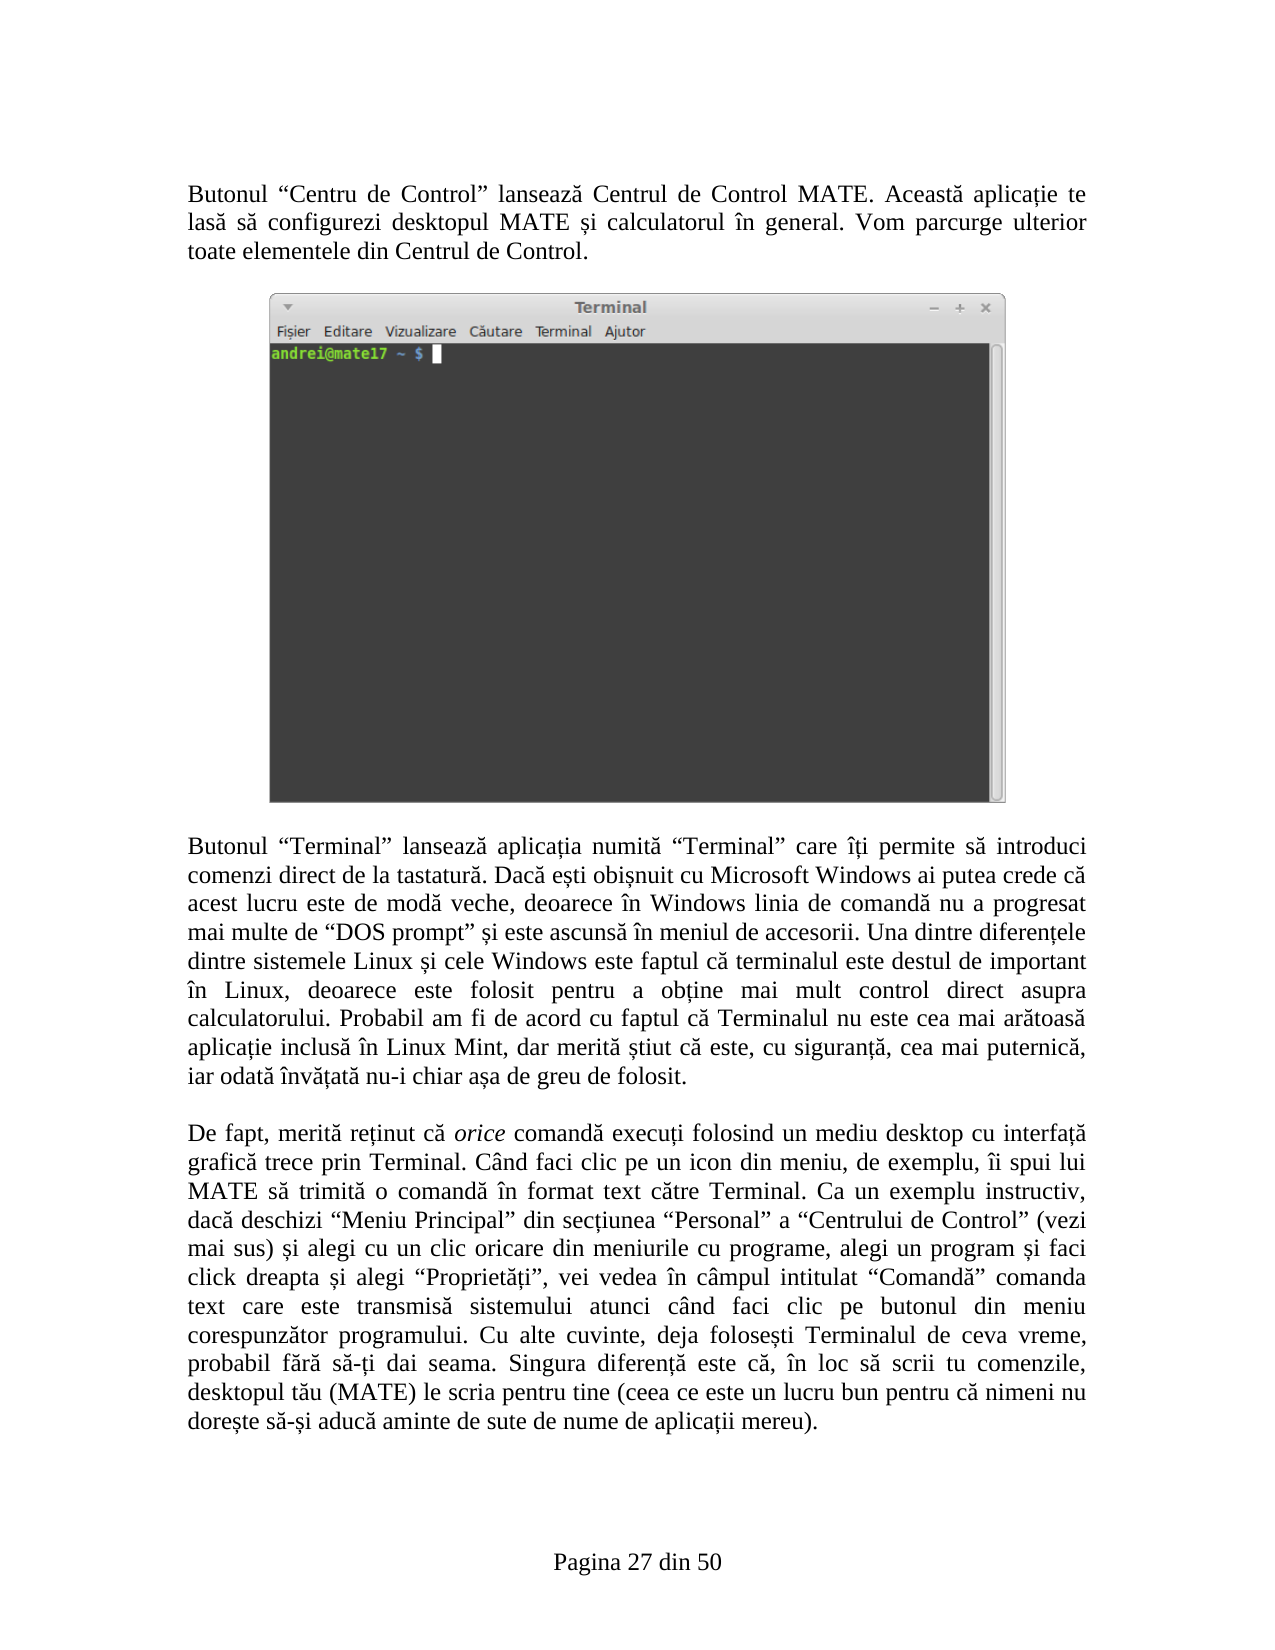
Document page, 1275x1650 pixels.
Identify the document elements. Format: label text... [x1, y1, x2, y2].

text Butonul “Terminal” lansează aplicația numită “Terminal” care îți permite să introduci comenzi direct de la tastatură. Dacă ești obișnuit cu Microsoft Windows ai putea crede că acest lucru este de modă veche, deoarece în Windows linia de comandă nu a progresat mai multe de “DOS prompt” și este ascunsă în meniul de accesorii. Una dintre diferențele dintre sistemele Linux și cele Windows este faptul că terminalul este destul de important în Linux, deoarece este folosit pentru a obține mai mult control direct asupra calculatorului. Probabil am fi de acord cu faptul că Terminalul nu este cea mai arătoasă aplicație inclusă în Linux Mint, dar merită știut că este, cu siguranță, cea mai puternică, iar odată învățată nu-i chiar așa de greu de folosit. [187, 831, 1087, 1090]
picture [269, 293, 1006, 803]
text De fapt, merită reținut că orice comandă execuți folosind un mediu desktop cu interfață grafică trece prin Terminal. Când faci clic pe un icon din meniu, de exemplu, îi spui lui MATE să trimită o comandă în format text către Terminal. Ca un exemplu instructiv, dacă deschizi “Meniu Principal” din secțiunea “Personal” a “Centrului de Control” (vezi mai sus) și alegi cu un clic oricare din meniurile cu programe, alegi un program și faci click dreapta și alegi “Proprietăți”, vei vedea în câmpul intitulat “Comandă” comanda text care este transmisă sistemului atunci când faci clic pe butonul din meniu corespunzător programului. Cu alte cuvinte, deja folosești Terminalul de ceva vreme, probabil fără să-ți dai seama. Singura diferență este că, în loc să scrii tu comenzile, desktopul tău (MATE) le scria pentru tine (ceea ce este un lucru bun pentru că nimeni nu dorește să-și aducă aminte de sute de nume de aplicații mereu). [187, 1118, 1087, 1435]
